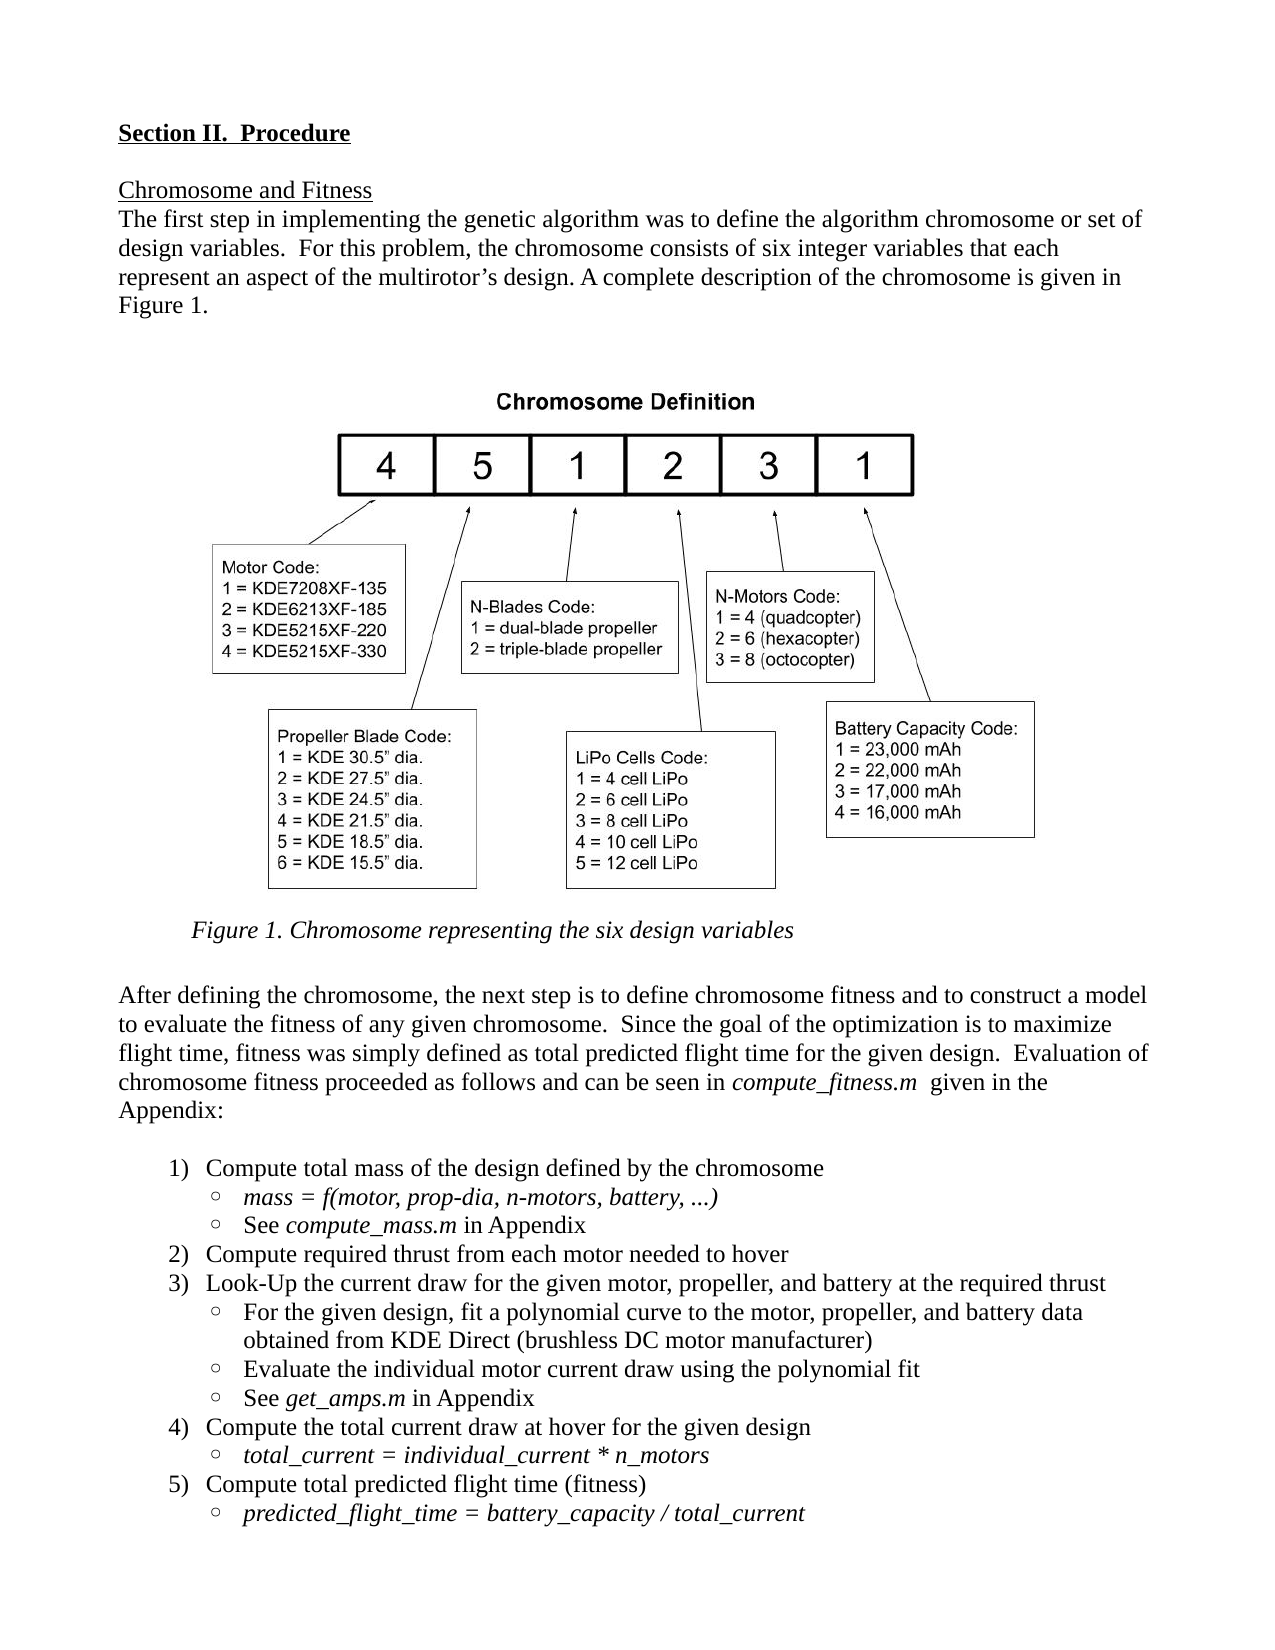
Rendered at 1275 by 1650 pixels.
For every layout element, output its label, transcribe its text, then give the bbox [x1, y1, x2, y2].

text After defining the chromosome, the next step is to define chromosome fitness and to construct a model to evaluate the fitness of any given chromosome. Since the goal of the optimization is to maximize flight time, fitness was simply defined as total predicted flight time for the given design. Evaluation of chromosome fitness proceeded as follows and can be seen in compute_fitness.m given in the Appendix: [118, 981, 1157, 1124]
list Compute total predicted flight time (fitness) [168, 1469, 1157, 1498]
list predicted_flight_time = battery_capacity / total_current [206, 1498, 1157, 1527]
list Evaluate the individual motor current draw using the polynomial fit [206, 1354, 1157, 1383]
list total_current = individual_current * n_motors [206, 1441, 1157, 1469]
list See get_amps.m in Appendix [206, 1383, 1157, 1412]
list mass = f(motor, prop-dia, n-motors, battery, ...) [206, 1182, 1157, 1211]
list Compute total mass of the design defined by the chromosome [168, 1153, 1157, 1182]
picture [191, 350, 1049, 913]
text Figure 1. Chromosome representing the six design variables [191, 350, 1084, 943]
text Chromosome and Fitness [118, 176, 1157, 204]
list See compute_mass.m in Appendix [206, 1211, 1157, 1239]
list For the given design, fit a polynomial curve to the motor, propeller, and battery data obtained from KDE Direct (brushless DC motor manufacturer) [206, 1297, 1157, 1354]
list Compute the total current draw at hover for the given design [168, 1412, 1157, 1441]
list Compute required thrust from each motor needed to hover [168, 1239, 1157, 1268]
text The first step in implementing the genetic algorithm was to define the algorithm chromosome or set of design variables. For this problem, the chromosome consists of six integer variables that each represent an aspect of the multirotor’s design. A complete description of the chromosome is given in Figure 1. [118, 204, 1157, 319]
text Section II. Procedure [118, 118, 1157, 147]
list Look-Up the current draw for the given motor, propeller, and battery at the required thrust [168, 1268, 1157, 1297]
